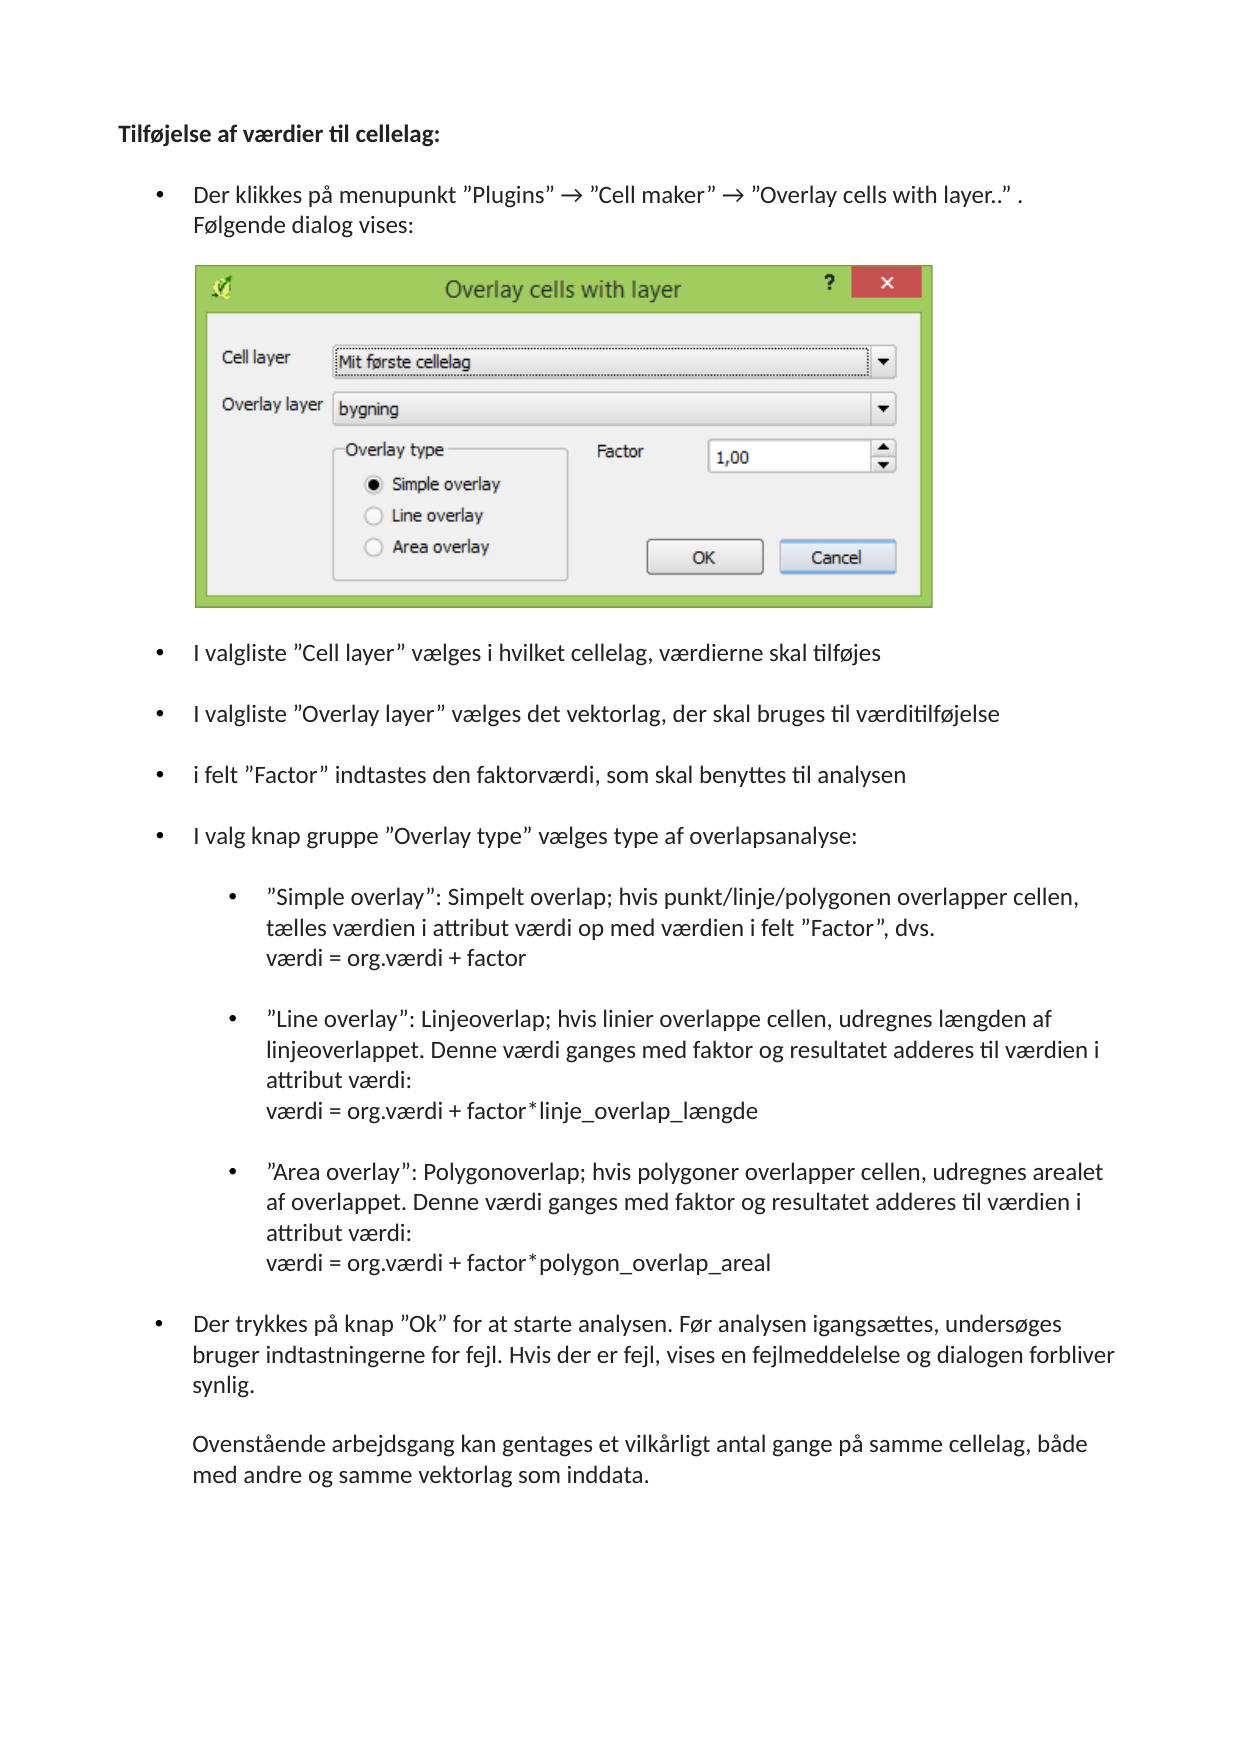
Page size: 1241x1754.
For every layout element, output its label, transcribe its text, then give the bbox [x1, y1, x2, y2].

list i felt ”Factor” indtastes den faktorværdi, som skal benyttes til analysen [156, 759, 1122, 820]
list ”Area overlay”: Polygonoverlap; hvis polygoner overlapper cellen, udregnes arealet af overlappet. Denne værdi ganges med faktor og resultatet adderes til værdien i attribut værdi: værdi = org.værdi + factor*polygon_overlap_areal [228, 1156, 1122, 1308]
picture [195, 265, 933, 608]
list ”Simple overlay”: Simpelt overlap; hvis punkt/linje/polygonen overlapper cellen, tælles værdien i attribut værdi op med værdien i felt ”Factor”, dvs. værdi = org.værdi + factor [228, 881, 1122, 1003]
list I valgliste ”Overlay layer” vælges det vektorlag, der skal bruges til værditilføjelse [156, 698, 1122, 759]
list Der trykkes på knap ”Ok” for at starte analysen. Før analysen igangsættes, undersøges bruger indtastningerne for fejl. Hvis der er fejl, vises en fejlmeddelelse og dialogen forbliver synlig. [154, 1308, 1122, 1400]
list I valgliste ”Cell layer” vælges i hvilket cellelag, værdierne skal tilføjes [156, 637, 1122, 698]
text Tilføjelse af værdier til cellelag: [118, 118, 1122, 179]
list Der klikkes på menupunkt ”Plugins” → ”Cell maker” → ”Overlay cells with layer..” . Følgende dialog vises: [156, 179, 1122, 637]
list ”Line overlay”: Linjeoverlap; hvis linier overlappe cellen, udregnes længden af linjeoverlappet. Denne værdi ganges med faktor og resultatet adderes til værdien i attribut værdi: værdi = org.værdi + factor*linje_overlap_længde [228, 1003, 1122, 1156]
text Ovenstående arbejdsgang kan gentages et vilkårligt antal gange på samme cellelag, både med andre og samme vektorlag som inddata. [192, 1428, 1122, 1489]
list I valg knap gruppe ”Overlay type” vælges type af overlapsanalyse: [156, 820, 1122, 881]
